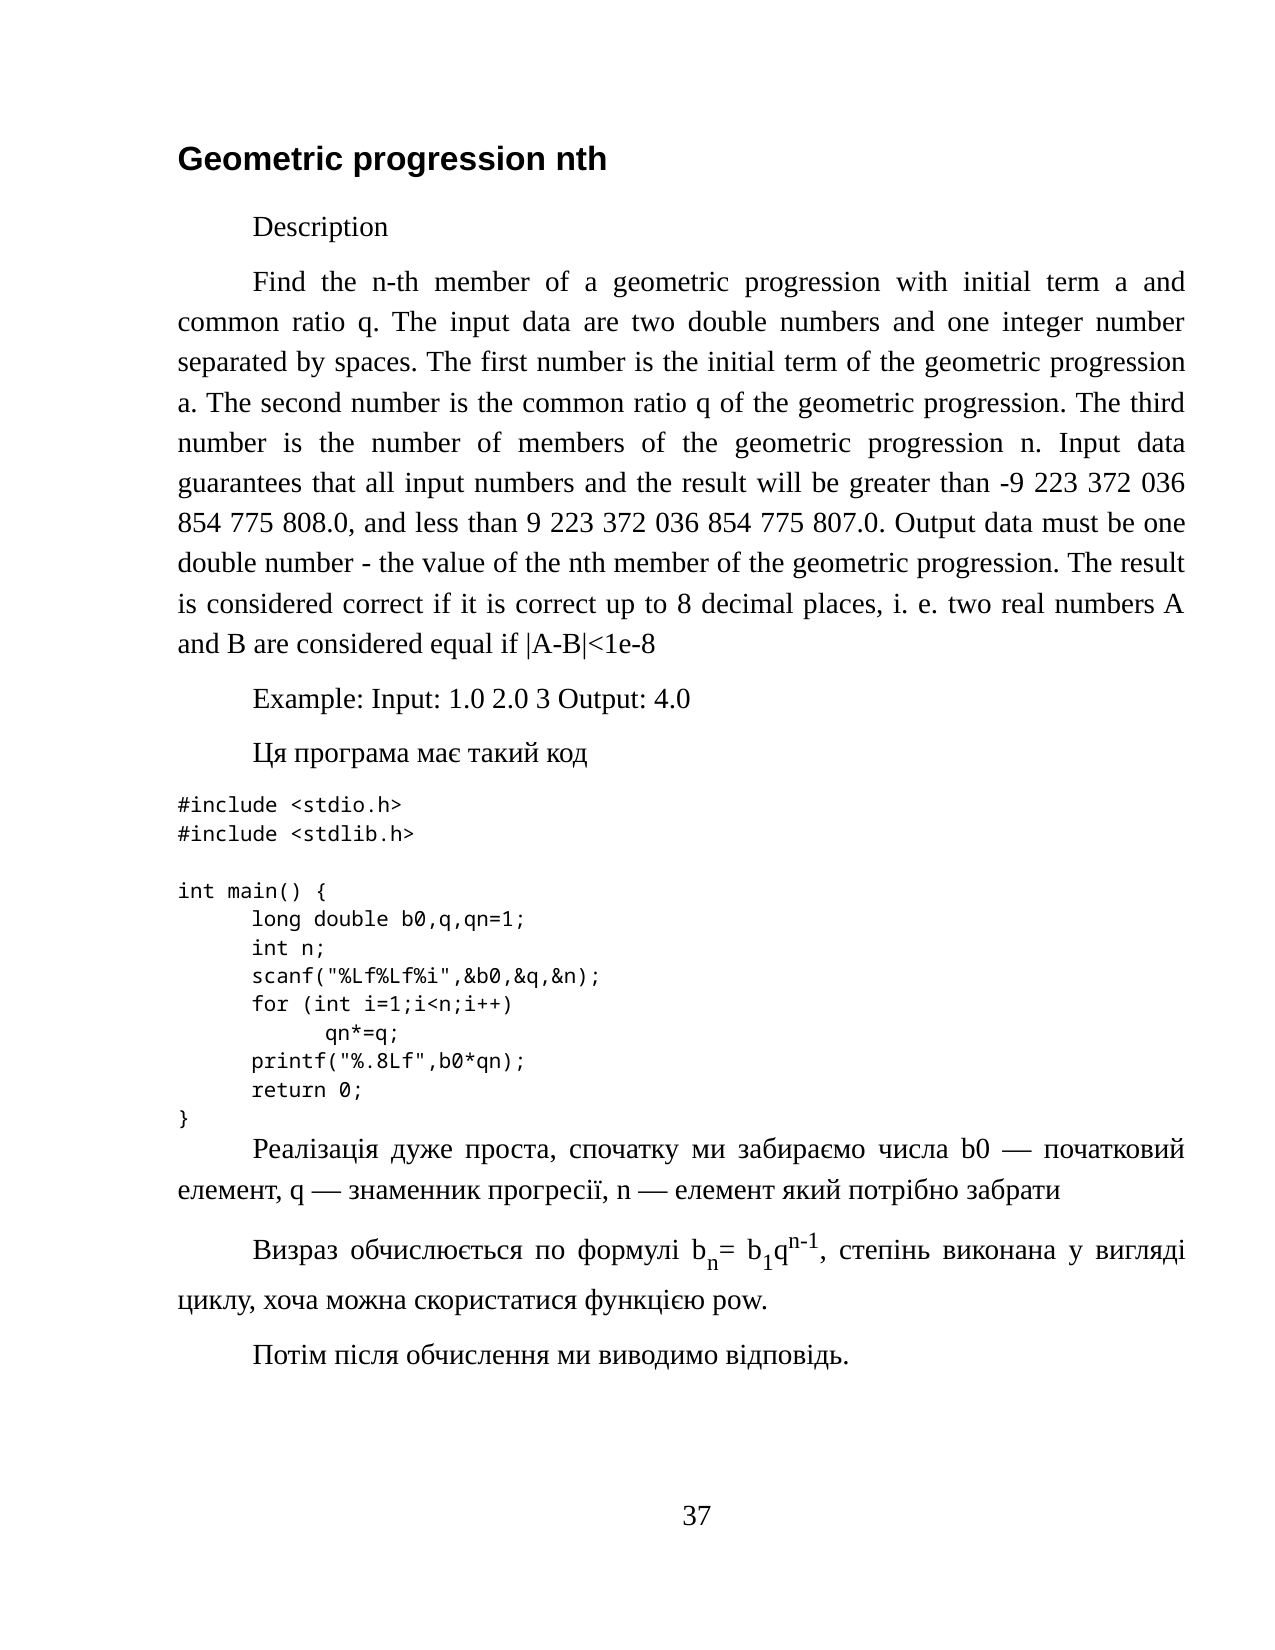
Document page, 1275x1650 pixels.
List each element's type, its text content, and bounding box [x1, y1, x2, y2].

text int main() { [177, 876, 1186, 904]
text scanf("%Lf%Lf%i",&b0,&q,&n); [177, 961, 1186, 989]
text Description [177, 209, 1186, 243]
text #include <stdlib.h> [177, 819, 1186, 847]
text int n; [177, 933, 1186, 961]
text Example: Input: 1.0 2.0 3 Output: 4.0 [177, 681, 1186, 714]
text Реалізація дуже проста, спочатку ми забираємо числа b0 — початковий елемент, q — знаменник прогресії, n — елемент який потрібно забрати [177, 1132, 1186, 1205]
text for (int i=1;i<n;i++) [177, 989, 1186, 1018]
text return 0; [177, 1075, 1186, 1103]
text qn*=q; [177, 1018, 1186, 1046]
text printf("%.8Lf",b0*qn); [177, 1046, 1186, 1075]
text Find the n-th member of a geometric progression with initial term a and common ratio q. The input data are two double numbers and one integer number separated by spaces. The first number is the initial term of the geometric progression a. The second number is the common ratio q of the geometric progression. The third number is the number of members of the geometric progression n. Input data guarantees that all input numbers and the result will be greater than -9 223 372 036 854 775 808.0, and less than 9 223 372 036 854 775 807.0. Output data must be one double number - the value of the nth member of the geometric progression. The result is considered correct if it is correct up to 8 decimal places, i. e. two real numbers A and B are considered equal if |A-B|<1e-8 [177, 264, 1186, 659]
text #include <stdio.h> [177, 790, 1186, 819]
text } [177, 1103, 1186, 1132]
text Визраз обчислюється по формулі bn= b1qn-1, степінь виконана у вигляді циклу, хоча можна скористатися функцією pow. [177, 1227, 1186, 1316]
subtitle Geometric progression nth [177, 139, 1186, 178]
text Потім після обчислення ми виводимо відповідь. [177, 1337, 1186, 1371]
text long double b0,q,qn=1; [177, 904, 1186, 933]
text Ця програма має такий код [177, 736, 1186, 769]
